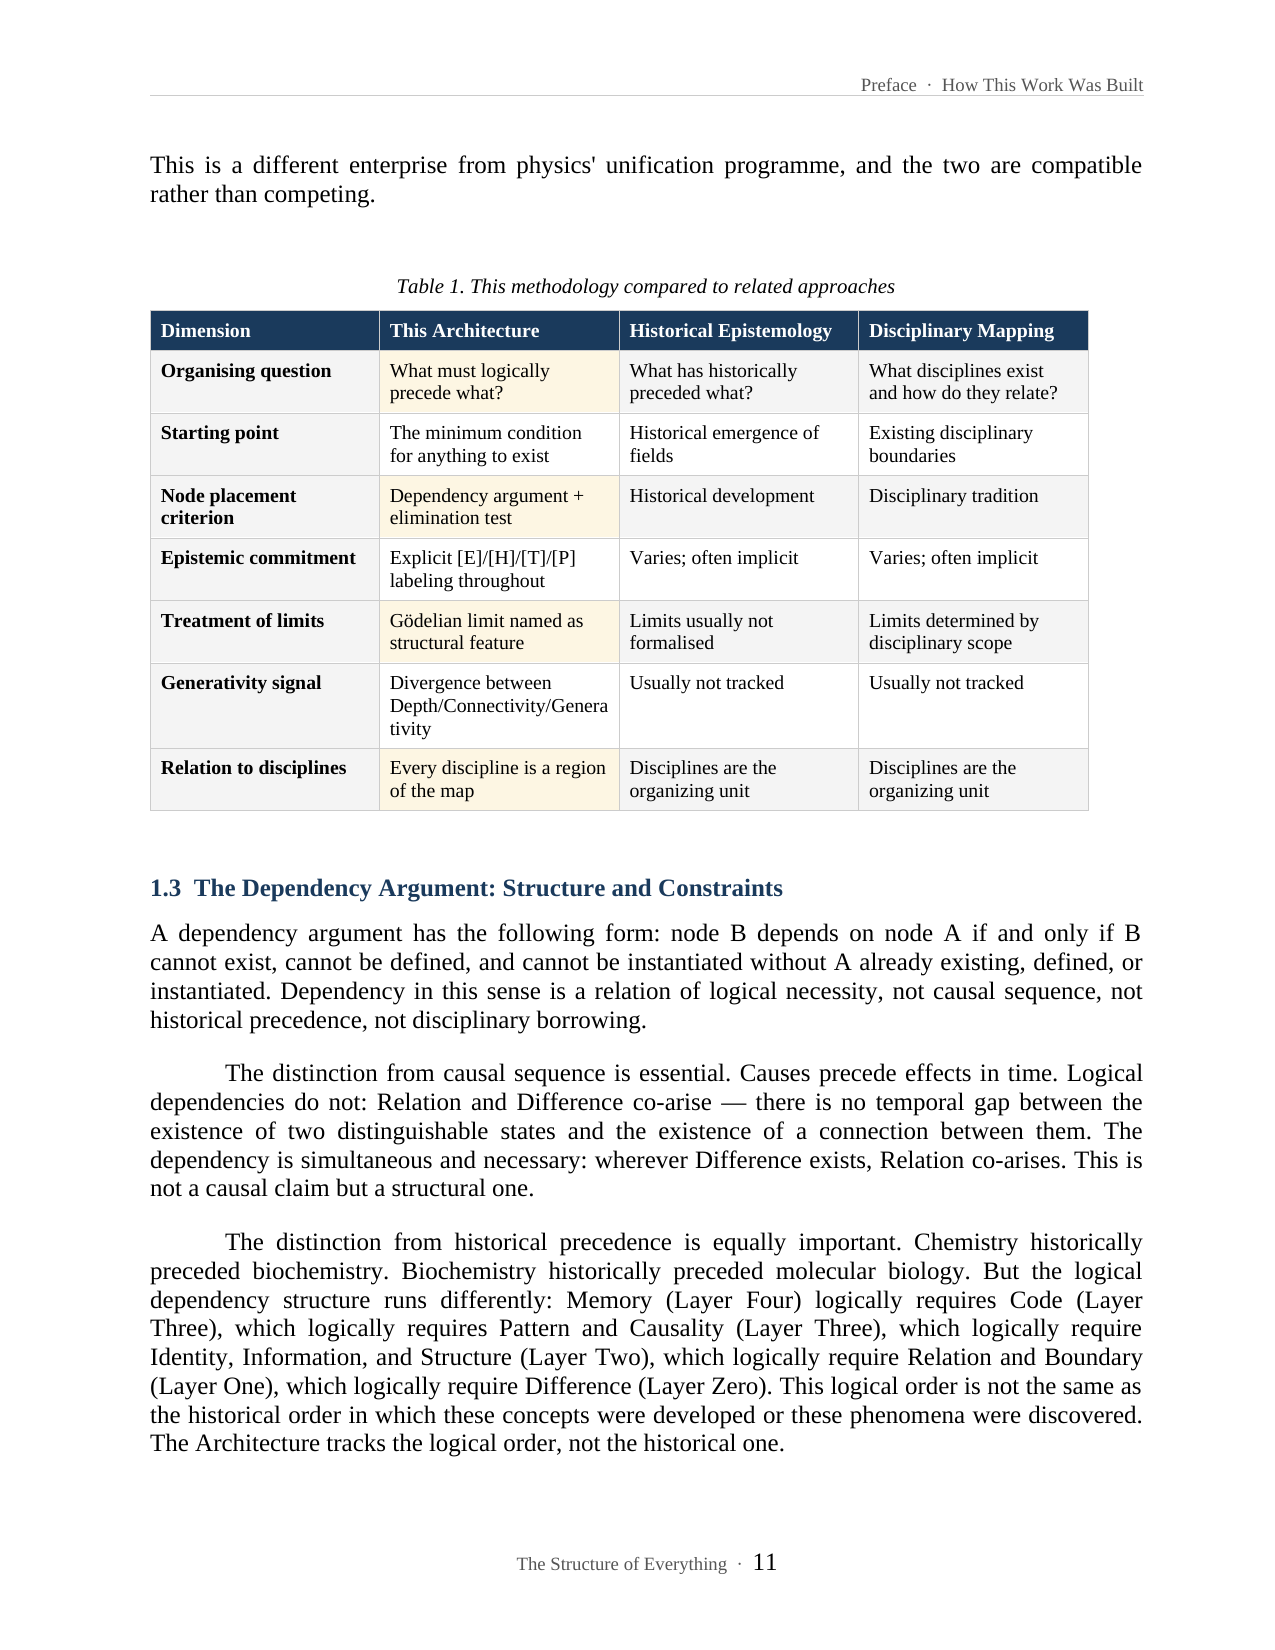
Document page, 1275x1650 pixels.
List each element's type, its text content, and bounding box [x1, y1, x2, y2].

table_cell Disciplinary tradition [859, 476, 1088, 537]
table_cell Treatment of limits [151, 601, 379, 662]
table_cell Historical development [620, 476, 858, 537]
table_header Historical Epistemology [620, 311, 858, 350]
table_cell Disciplines are the organizing unit [859, 749, 1088, 810]
table_cell Limits usually not formalised [620, 601, 858, 662]
table_cell Organising question [151, 351, 379, 412]
table_cell Explicit [E]/[H]/[T]/[P] labeling throughout [380, 539, 619, 600]
table_cell Starting point [151, 414, 379, 475]
table_cell Varies; often implicit [620, 539, 858, 600]
table_cell Divergence between Depth/Connectivity/Generativity [380, 664, 619, 748]
table_cell Epistemic commitment [151, 539, 379, 600]
text The distinction from causal sequence is essential. Causes precede effects in time. Logical dependencies do not: Relation and Difference co-arise — there is no temporal gap between the existence of two distinguishable states and the existence of a connection between them. The dependency is simultaneous and necessary: wherever Difference exists, Relation co-arises. This is not a causal claim but a structural one. [150, 1058, 1144, 1202]
table_cell Limits determined by disciplinary scope [859, 601, 1088, 662]
subtitle 1.3 The Dependency Argument: Structure and Constraints [150, 873, 1144, 902]
table_cell Gödelian limit named as structural feature [380, 601, 619, 662]
table_cell What must logically precede what? [380, 351, 619, 412]
table_cell Every discipline is a region of the map [380, 749, 619, 810]
table_cell What has historically preceded what? [620, 351, 858, 412]
table_cell Usually not tracked [620, 664, 858, 748]
table_cell Historical emergence of fields [620, 414, 858, 475]
table_cell The minimum condition for anything to exist [380, 414, 619, 475]
table_cell Node placement criterion [151, 476, 379, 537]
table_header Disciplinary Mapping [859, 311, 1088, 350]
table_cell Dependency argument + elimination test [380, 476, 619, 537]
text This is a different enterprise from physics' unification programme, and the two are compatible rather than competing. [150, 150, 1144, 207]
text A dependency argument has the following form: node B depends on node A if and only if B cannot exist, cannot be defined, and cannot be instantiated without A already existing, defined, or instantiated. Dependency in this sense is a relation of logical necessity, not causal sequence, not historical precedence, not disciplinary borrowing. [150, 918, 1144, 1033]
table_cell Generativity signal [151, 664, 379, 748]
text The distinction from historical precedence is equally important. Chemistry historically preceded biochemistry. Biochemistry historically preceded molecular biology. But the logical dependency structure runs differently: Memory (Layer Four) logically requires Code (Layer Three), which logically requires Pattern and Causality (Layer Three), which logically require Identity, Information, and Structure (Layer Two), which logically require Relation and Boundary (Layer One), which logically require Difference (Layer Zero). This logical order is not the same as the historical order in which these concepts were developed or these phenomena were discovered. The Architecture tracks the logical order, not the historical one. [150, 1227, 1144, 1457]
table_cell Relation to disciplines [151, 749, 379, 810]
table_header This Architecture [380, 311, 619, 350]
table_header Dimension [151, 311, 379, 350]
text Table 1. This methodology compared to related approaches [150, 274, 1144, 298]
table_cell Usually not tracked [859, 664, 1088, 748]
table_cell What disciplines exist and how do they relate? [859, 351, 1088, 412]
table_cell Varies; often implicit [859, 539, 1088, 600]
table_cell Disciplines are the organizing unit [620, 749, 858, 810]
table_cell Existing disciplinary boundaries [859, 414, 1088, 475]
